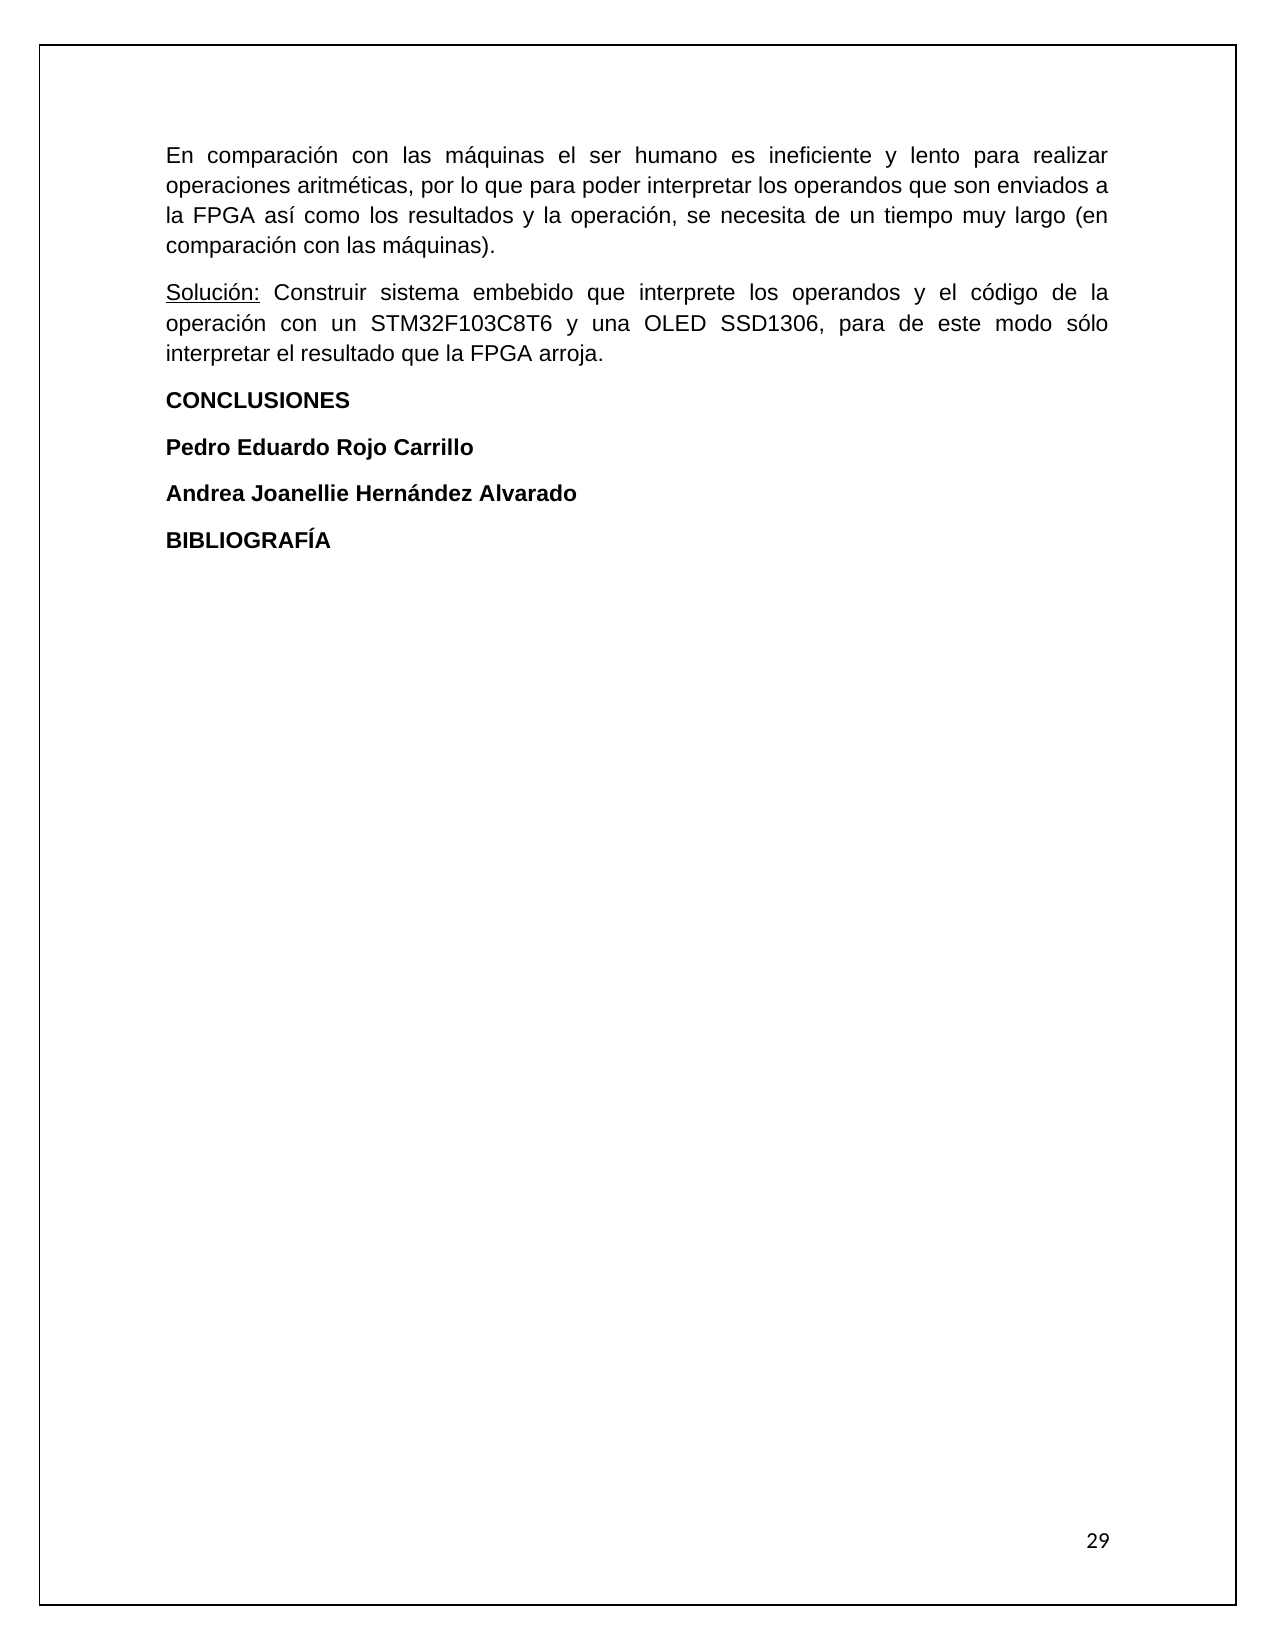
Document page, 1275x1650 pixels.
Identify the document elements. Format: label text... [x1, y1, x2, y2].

text Andrea Joanellie Hernández Alvarado [166, 480, 1109, 507]
text Solución: Construir sistema embebido que interprete los operandos y el código de la operación con un STM32F103C8T6 y una OLED SSD1306, para de este modo sólo interpretar el resultado que la FPGA arroja. [166, 279, 1109, 366]
text CONCLUSIONES [166, 387, 1109, 413]
text En comparación con las máquinas el ser humano es ineficiente y lento para realizar operaciones aritméticas, por lo que para poder interpretar los operandos que son enviados a la FPGA así como los resultados y la operación, se necesita de un tiempo muy largo (en comparación con las máquinas). [166, 142, 1109, 259]
text BIBLIOGRAFÍA [166, 527, 1109, 554]
text Pedro Eduardo Rojo Carrillo [166, 433, 1109, 460]
